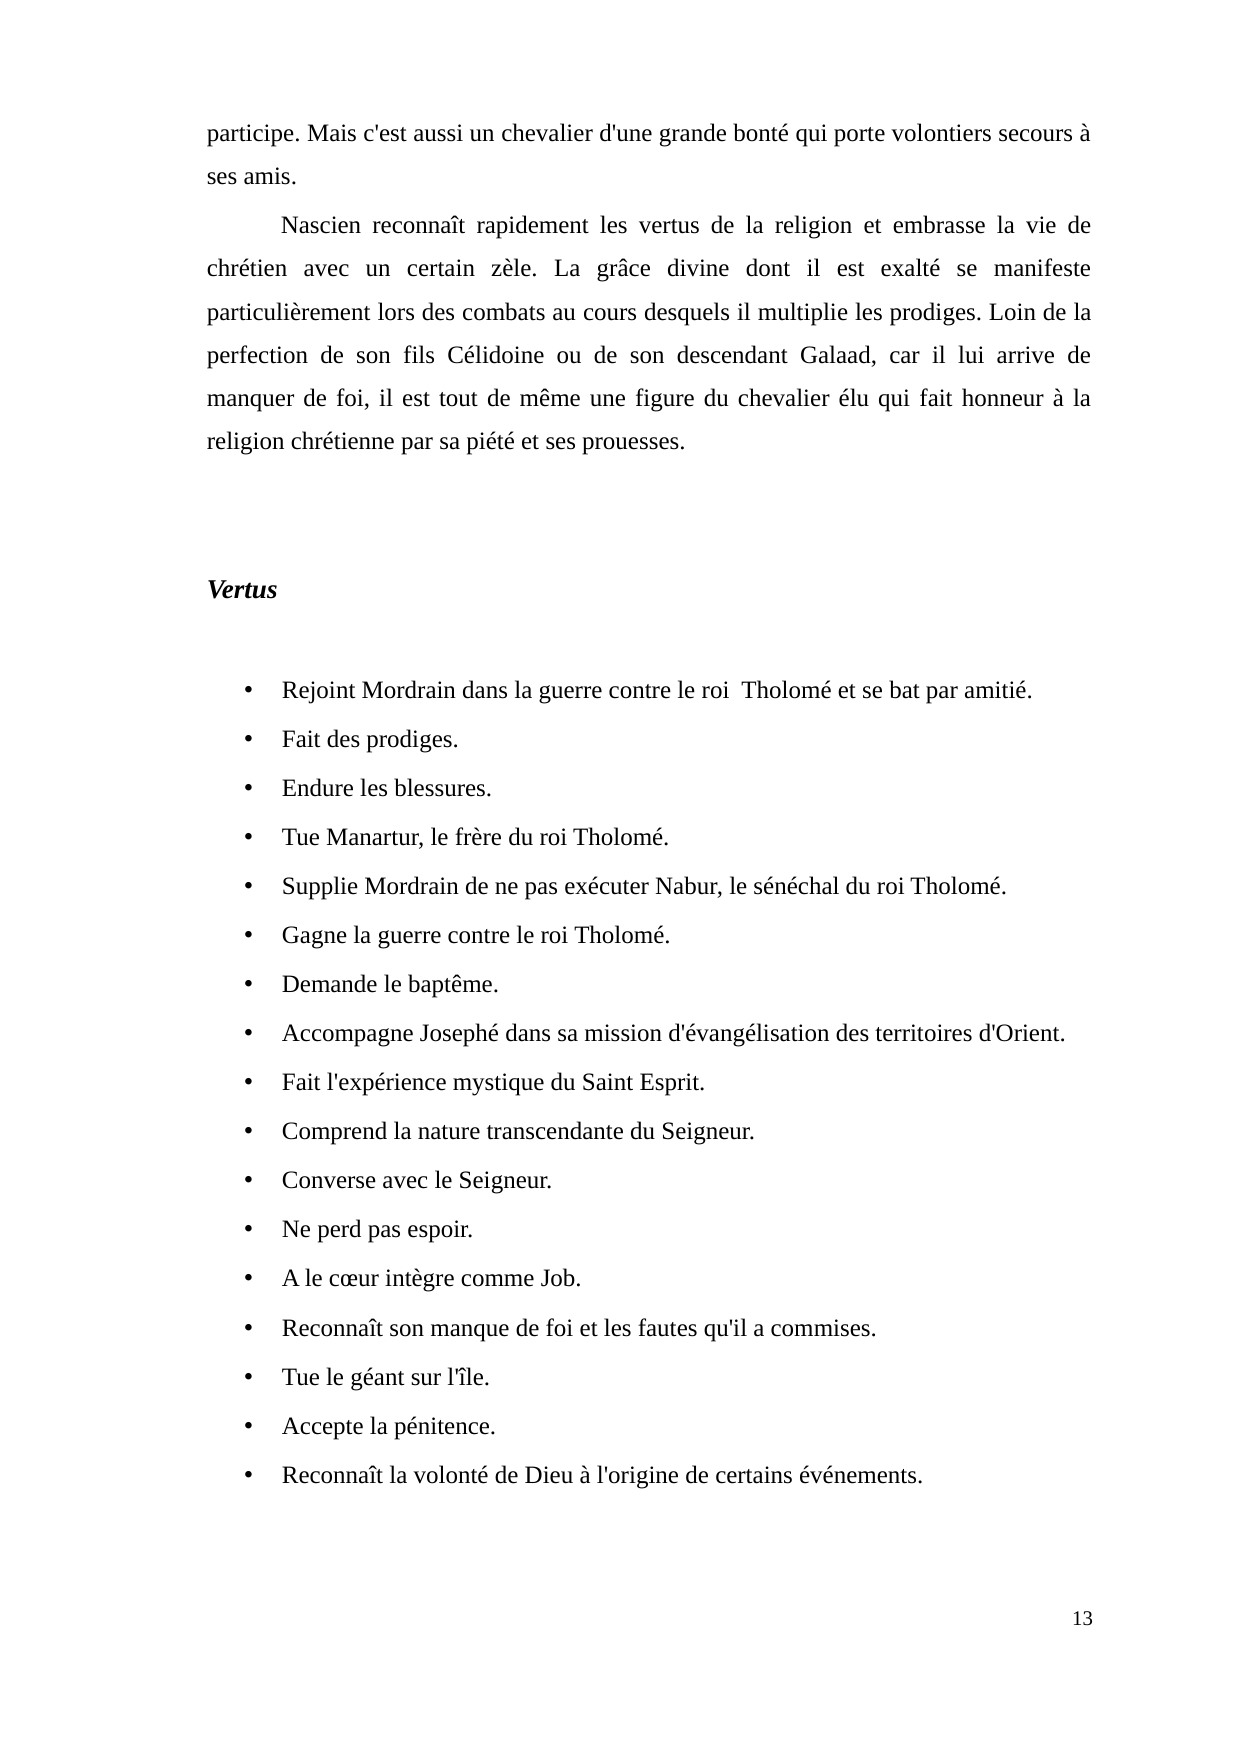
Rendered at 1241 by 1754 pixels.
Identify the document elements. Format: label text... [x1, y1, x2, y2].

list Reconnaît son manque de foi et les fautes qu'il a commises. [244, 1313, 1093, 1341]
list Tue Manartur, le frère du roi Tholomé. [244, 822, 1093, 851]
list Rejoint Mordrain dans la guerre contre le roi Tholomé et se bat par amitié. [244, 675, 1093, 703]
list Endure les blessures. [244, 773, 1093, 802]
text Vertus [207, 573, 1093, 604]
list Gagne la guerre contre le roi Tholomé. [244, 920, 1093, 949]
list A le cœur intègre comme Job. [244, 1263, 1093, 1292]
list Demande le baptême. [244, 969, 1093, 998]
list Tue le géant sur l'île. [244, 1362, 1093, 1390]
list Reconnaît la volonté de Dieu à l'origine de certains événements. [244, 1460, 1093, 1488]
list Converse avec le Seigneur. [244, 1165, 1093, 1194]
list Accepte la pénitence. [244, 1411, 1093, 1439]
list Comprend la nature transcendante du Seigneur. [244, 1116, 1093, 1145]
text Nascien reconnaît rapidement les vertus de la religion et embrasse la vie de chrétien avec un certain zèle. La grâce divine dont il est exalté se manifeste particulièrement lors des combats au cours desquels il multiplie les prodiges. Loin de la perfection de son fils Célidoine ou de son descendant Galaad, car il lui arrive de manquer de foi, il est tout de même une figure du chevalier élu qui fait honneur à la religion chrétienne par sa piété et ses prouesses. [207, 210, 1093, 455]
list Fait des prodiges. [244, 724, 1093, 753]
text participe. Mais c'est aussi un chevalier d'une grande bonté qui porte volontiers secours à ses amis. [207, 118, 1093, 190]
list Fait l'expérience mystique du Saint Esprit. [244, 1067, 1093, 1096]
list Supplie Mordrain de ne pas exécuter Nabur, le sénéchal du roi Tholomé. [244, 871, 1093, 900]
list Ne perd pas espoir. [244, 1214, 1093, 1243]
list Accompagne Josephé dans sa mission d'évangélisation des territoires d'Orient. [244, 1018, 1093, 1047]
